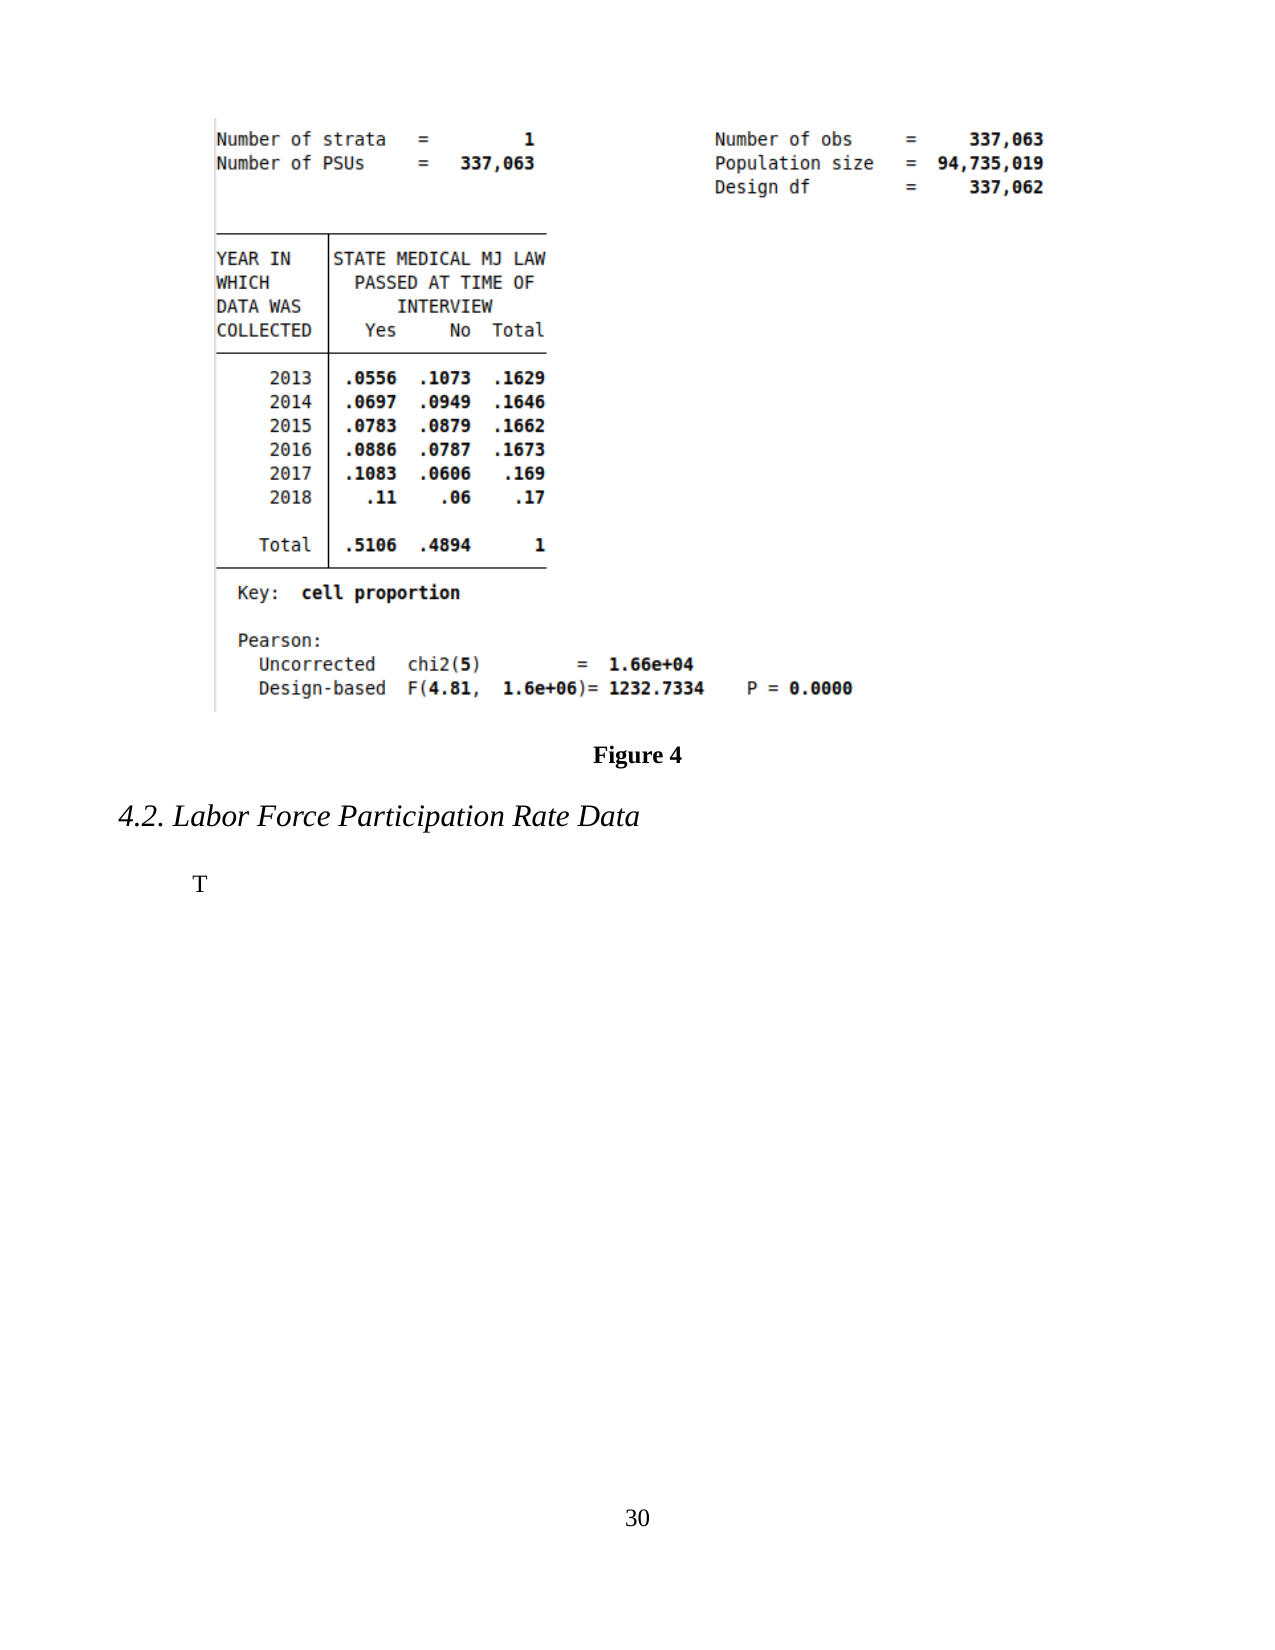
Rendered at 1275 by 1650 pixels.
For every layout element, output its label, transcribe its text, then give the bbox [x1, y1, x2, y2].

picture [214, 118, 1061, 712]
text 4.2. Labor Force Participation Rate Data [118, 798, 1157, 834]
text T [118, 869, 1157, 898]
text Figure 4 [118, 118, 1157, 769]
